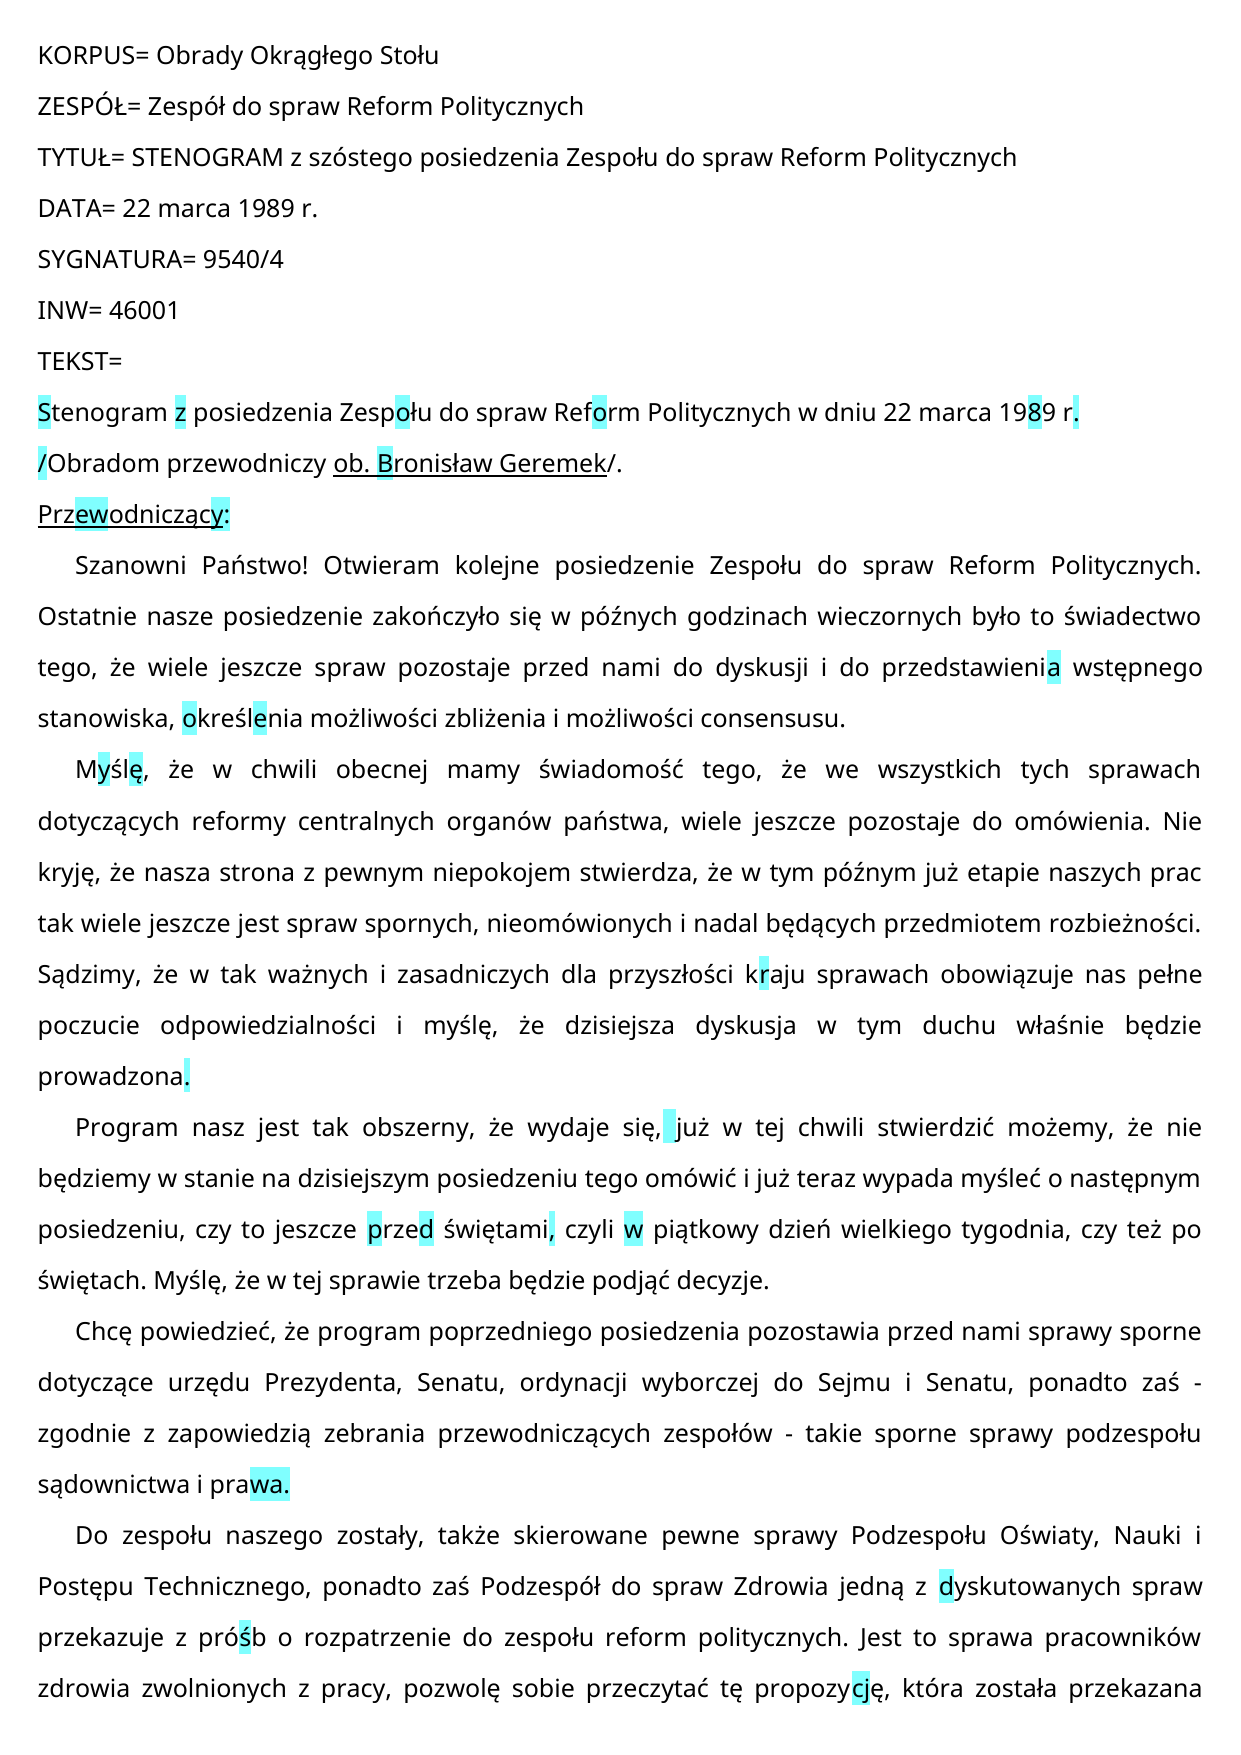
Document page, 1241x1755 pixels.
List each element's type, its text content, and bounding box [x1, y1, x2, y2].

text KORPUS= Obrady Okrągłego Stołu [37, 37, 1203, 72]
text Szanowni Państwo! Otwieram kolejne posiedzenie Zespołu do spraw Reform Politycznych. Ostatnie nasze posiedzenie zakończyło się w późnych godzinach wieczornych było to świadectwo tego, że wiele jeszcze spraw pozostaje przed nami do dyskusji i do przedstawienia wstępnego stanowiska, określenia możliwości zbliżenia i możliwości consensusu. [37, 548, 1203, 735]
text Chcę powiedzieć, że program poprzedniego posiedzenia pozostawia przed nami sprawy sporne dotyczące urzędu Prezydenta, Senatu, ordynacji wyborczej do Sejmu i Senatu, ponadto zaś - zgodnie z zapowiedzią zebrania przewodniczących zespołów - takie sporne sprawy podzespołu sądownictwa i prawa. [37, 1313, 1203, 1501]
text Do zespołu naszego zostały, także skierowane pewne sprawy Podzespołu Oświaty, Nauki i Postępu Technicznego, ponadto zaś Podzespół do spraw Zdrowia jedną z dyskutowanych spraw przekazuje z próśb o rozpatrzenie do zespołu reform politycznych. Jest to sprawa pracowników zdrowia zwolnionych z pracy, pozwolę sobie przeczytać tę propozycję, która została przekazana [37, 1518, 1203, 1705]
text Przewodniczący: [37, 497, 1203, 531]
text TYTUŁ= STENOGRAM z szóstego posiedzenia Zespołu do spraw Reform Politycznych [37, 139, 1203, 174]
text DATA= 22 marca 1989 r. [37, 191, 1203, 225]
text Stenogram z posiedzenia Zespołu do spraw Reform Politycznych w dniu 22 marca 1989 r. [37, 395, 1203, 429]
text TEKST= [37, 344, 1203, 378]
text INW= 46001 [37, 293, 1203, 327]
text ZESPÓŁ= Zespół do spraw Reform Politycznych [37, 88, 1203, 123]
text Myślę, że w chwili obecnej mamy świadomość tego, że we wszystkich tych sprawach dotyczących reformy centralnych organów państwa, wiele jeszcze pozostaje do omówienia. Nie kryję, że nasza strona z pewnym niepokojem stwierdza, że w tym późnym już etapie naszych prac tak wiele jeszcze jest spraw spornych, nieomówionych i nadal będących przedmiotem rozbieżności. Sądzimy, że w tak ważnych i zasadniczych dla przyszłości kraju sprawach obowiązuje nas pełne poczucie odpowiedzialności i myślę, że dzisiejsza dyskusja w tym duchu właśnie będzie prowadzona. [37, 752, 1203, 1092]
text Program nasz jest tak obszerny, że wydaje się, już w tej chwili stwierdzić możemy, że nie będziemy w stanie na dzisiejszym posiedzeniu tego omówić i już teraz wypada myśleć o następnym posiedzeniu, czy to jeszcze przed świętami, czyli w piątkowy dzień wielkiego tygodnia, czy też po świętach. Myślę, że w tej sprawie trzeba będzie podjąć decyzje. [37, 1109, 1203, 1297]
text SYGNATURA= 9540/4 [37, 242, 1203, 276]
text /Obradom przewodniczy ob. Bronisław Geremek/. [37, 446, 1203, 480]
